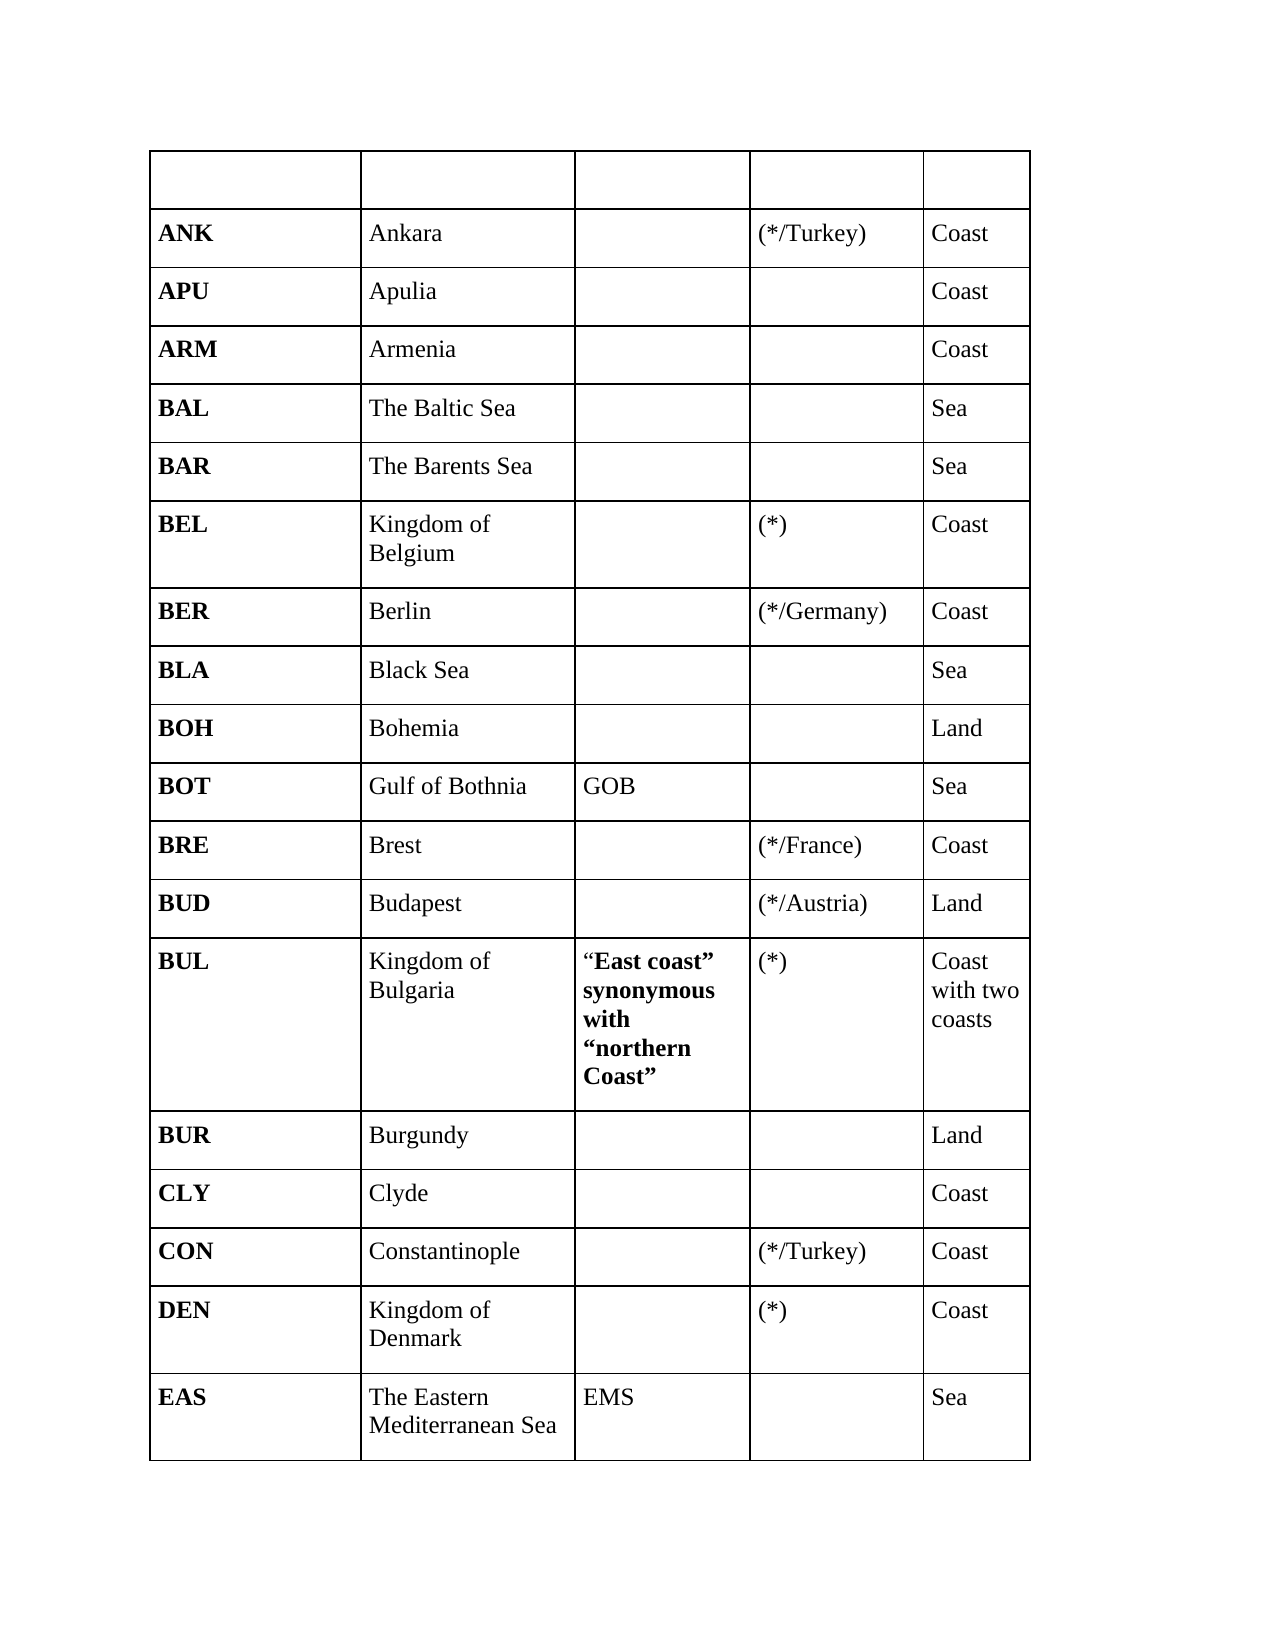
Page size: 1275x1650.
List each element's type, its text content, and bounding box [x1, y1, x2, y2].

table_cell BAR [151, 443, 360, 500]
table_cell [751, 705, 923, 762]
table_cell Kingdom of Bulgaria [362, 939, 574, 1110]
table_cell [924, 152, 1029, 208]
table_cell ARM [151, 327, 360, 383]
table_cell Black Sea [362, 647, 574, 704]
table_cell Land [924, 1112, 1029, 1169]
table_cell ANK [151, 210, 360, 267]
table_cell [576, 1112, 749, 1169]
table_cell BEL [151, 502, 360, 587]
table_cell BLA [151, 647, 360, 704]
table_cell [576, 210, 749, 267]
table_cell Land [924, 880, 1029, 937]
table_cell EMS [576, 1374, 749, 1459]
table_cell Coast [924, 822, 1029, 879]
table_cell CON [151, 1229, 360, 1285]
table_cell BOH [151, 705, 360, 762]
table_cell Coast [924, 502, 1029, 587]
table_cell Bohemia [362, 705, 574, 762]
table_cell Land [924, 705, 1029, 762]
table_cell [751, 1374, 923, 1459]
table_cell Berlin [362, 589, 574, 645]
table_cell Sea [924, 764, 1029, 820]
table_cell [576, 1287, 749, 1372]
table_cell DEN [151, 1287, 360, 1372]
table_cell [362, 152, 574, 208]
table_cell (*/France) [751, 822, 923, 879]
table_cell BAL [151, 385, 360, 442]
table_cell [751, 327, 923, 383]
table_cell The Baltic Sea [362, 385, 574, 442]
table_cell APU [151, 268, 360, 325]
table_cell [576, 268, 749, 325]
table_cell [576, 1229, 749, 1285]
table_cell Coast [924, 589, 1029, 645]
table_cell Constantinople [362, 1229, 574, 1285]
table_cell BUL [151, 939, 360, 1110]
table_cell GOB [576, 764, 749, 820]
table_cell Kingdom of Belgium [362, 502, 574, 587]
table_cell [751, 1170, 923, 1227]
table_cell [576, 880, 749, 937]
table_cell [576, 502, 749, 587]
table_cell [751, 268, 923, 325]
table_cell Coast [924, 210, 1029, 267]
table_cell BER [151, 589, 360, 645]
table_cell Kingdom of Denmark [362, 1287, 574, 1372]
table_cell [576, 647, 749, 704]
table_cell [751, 1112, 923, 1169]
table_cell Coast [924, 327, 1029, 383]
table_cell Gulf of Bothnia [362, 764, 574, 820]
table_cell BUD [151, 880, 360, 937]
table_cell Coast [924, 1170, 1029, 1227]
table_cell The Barents Sea [362, 443, 574, 500]
table_cell CLY [151, 1170, 360, 1227]
table_cell [576, 705, 749, 762]
table_cell “East coast” synonymous with “northern Coast” [576, 939, 749, 1110]
table_cell BUR [151, 1112, 360, 1169]
table_cell Budapest [362, 880, 574, 937]
table_cell (*/Austria) [751, 880, 923, 937]
table_cell [576, 822, 749, 879]
table_cell Brest [362, 822, 574, 879]
table_cell Coast [924, 1229, 1029, 1285]
table_cell [751, 443, 923, 500]
table_cell Sea [924, 443, 1029, 500]
table_cell [751, 647, 923, 704]
table_cell (*/Turkey) [751, 210, 923, 267]
table_cell [576, 1170, 749, 1227]
table_cell Coast [924, 1287, 1029, 1372]
table_cell (*) [751, 939, 923, 1110]
table_cell [576, 443, 749, 500]
table_cell [576, 327, 749, 383]
table_cell Coast [924, 268, 1029, 325]
table_cell [576, 385, 749, 442]
table_cell [751, 764, 923, 820]
table_cell Ankara [362, 210, 574, 267]
table_cell [151, 152, 360, 208]
table_cell (*/Turkey) [751, 1229, 923, 1285]
table_cell Apulia [362, 268, 574, 325]
table_cell BOT [151, 764, 360, 820]
table_cell Coast with two coasts [924, 939, 1029, 1110]
table_cell Sea [924, 647, 1029, 704]
table_cell (*) [751, 502, 923, 587]
table_cell Burgundy [362, 1112, 574, 1169]
table_cell [751, 152, 923, 208]
table_cell [576, 589, 749, 645]
table_cell (*) [751, 1287, 923, 1372]
table_cell [751, 385, 923, 442]
table_cell Sea [924, 385, 1029, 442]
table_cell Sea [924, 1374, 1029, 1459]
table_cell [576, 152, 749, 208]
table_cell EAS [151, 1374, 360, 1459]
table_cell (*/Germany) [751, 589, 923, 645]
table_cell Clyde [362, 1170, 574, 1227]
table_cell BRE [151, 822, 360, 879]
table_cell Armenia [362, 327, 574, 383]
table_cell The Eastern Mediterranean Sea [362, 1374, 574, 1459]
